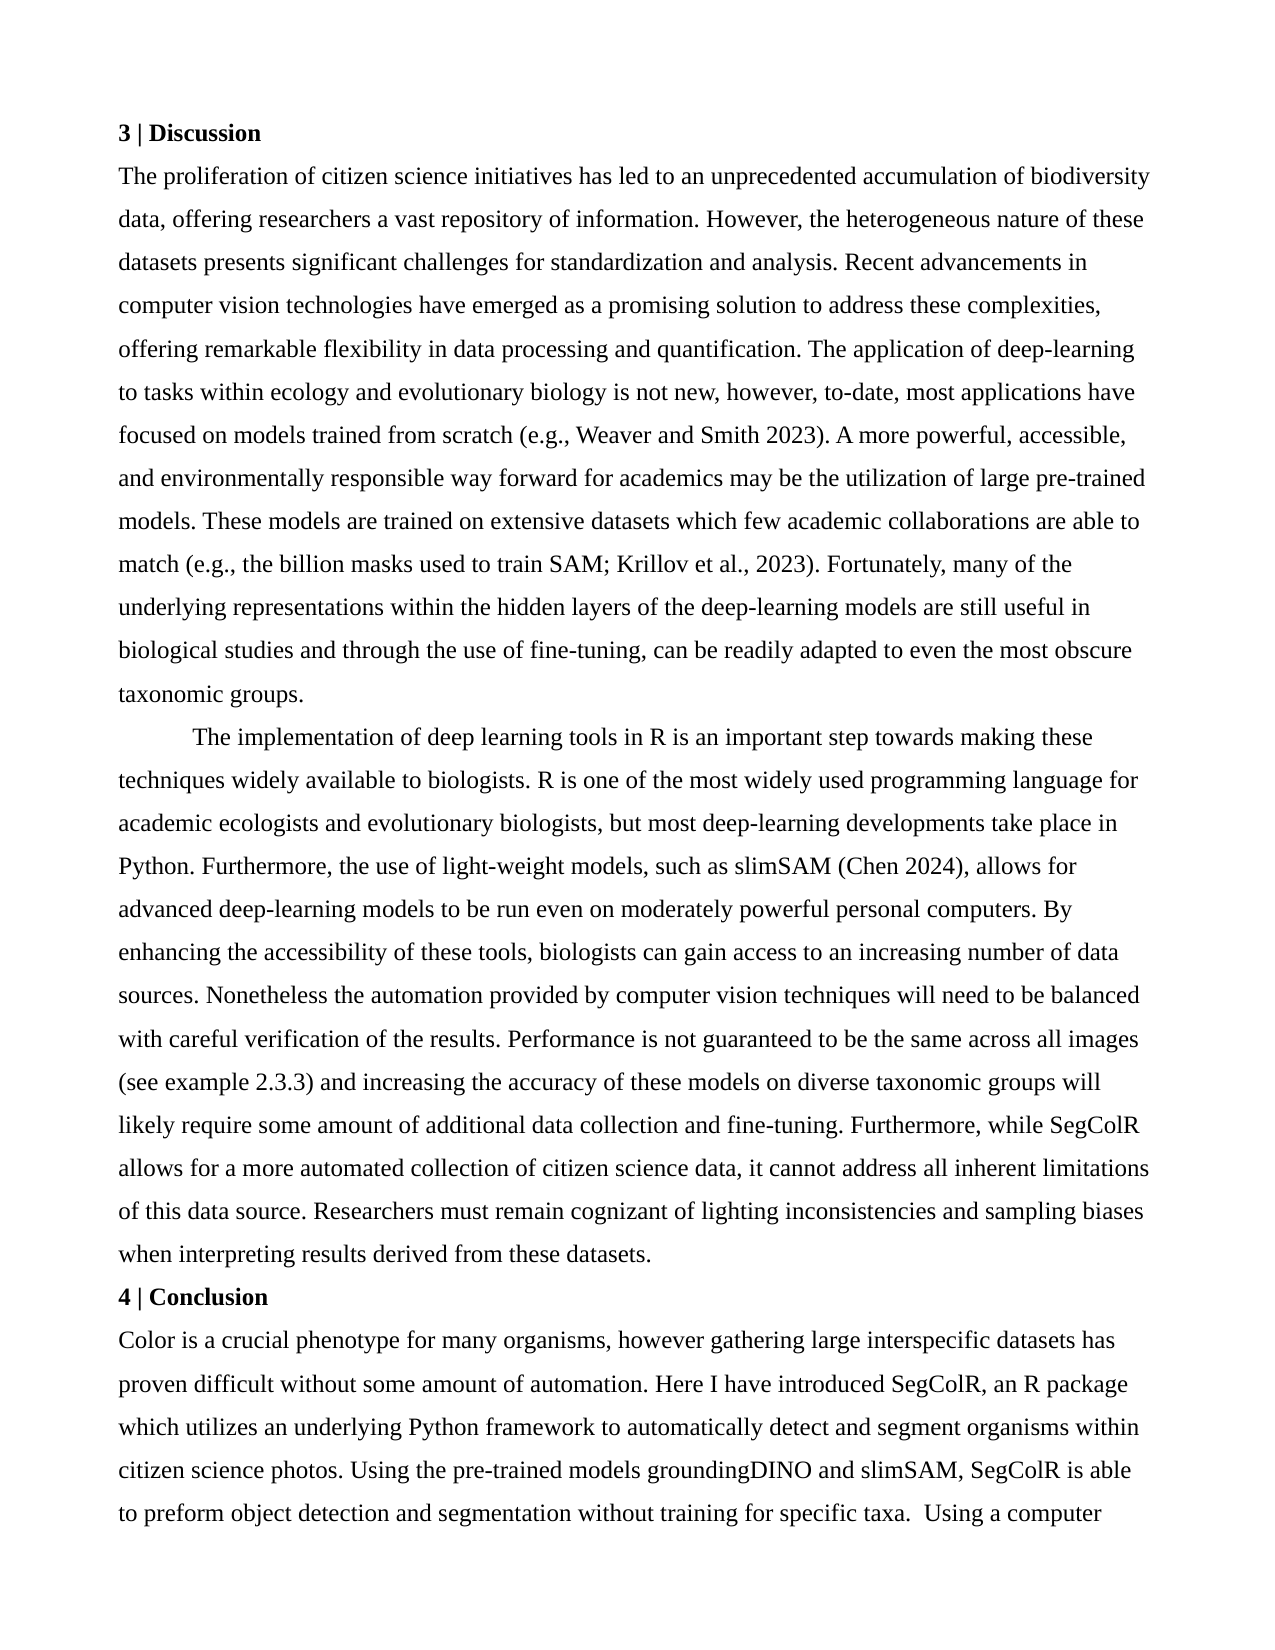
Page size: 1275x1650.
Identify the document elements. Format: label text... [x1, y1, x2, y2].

text 4 | Conclusion [118, 1282, 1157, 1311]
text The implementation of deep learning tools in R is an important step towards making these techniques widely available to biologists. R is one of the most widely used programming language for academic ecologists and evolutionary biologists, but most deep-learning developments take place in Python. Furthermore, the use of light-weight models, such as slimSAM (Chen 2024), allows for advanced deep-learning models to be run even on moderately powerful personal computers. By enhancing the accessibility of these tools, biologists can gain access to an increasing number of data sources. Nonetheless the automation provided by computer vision techniques will need to be balanced with careful verification of the results. Performance is not guaranteed to be the same across all images (see example 2.3.3) and increasing the accuracy of these models on diverse taxonomic groups will likely require some amount of additional data collection and fine-tuning. Furthermore, while SegColR allows for a more automated collection of citizen science data, it cannot address all inherent limitations of this data source. Researchers must remain cognizant of lighting inconsistencies and sampling biases when interpreting results derived from these datasets. [118, 722, 1157, 1268]
text The proliferation of citizen science initiatives has led to an unprecedented accumulation of biodiversity data, offering researchers a vast repository of information. However, the heterogeneous nature of these datasets presents significant challenges for standardization and analysis. Recent advancements in computer vision technologies have emerged as a promising solution to address these complexities, offering remarkable flexibility in data processing and quantification. The application of deep-learning to tasks within ecology and evolutionary biology is not new, however, to-date, most applications have focused on models trained from scratch (e.g., Weaver and Smith 2023). A more powerful, accessible, and environmentally responsible way forward for academics may be the utilization of large pre-trained models. These models are trained on extensive datasets which few academic collaborations are able to match (e.g., the billion masks used to train SAM; Krillov et al., 2023). Fortunately, many of the underlying representations within the hidden layers of the deep-learning models are still useful in biological studies and through the use of fine-tuning, can be readily adapted to even the most obscure taxonomic groups. [118, 161, 1157, 707]
text 3 | Discussion [118, 118, 1157, 147]
text Color is a crucial phenotype for many organisms, however gathering large interspecific datasets has proven difficult without some amount of automation. Here I have introduced SegColR, an R package which utilizes an underlying Python framework to automatically detect and segment organisms within citizen science photos. Using the pre-trained models groundingDINO and slimSAM, SegColR is able to preform object detection and segmentation without training for specific taxa. Using a computer [118, 1326, 1157, 1527]
